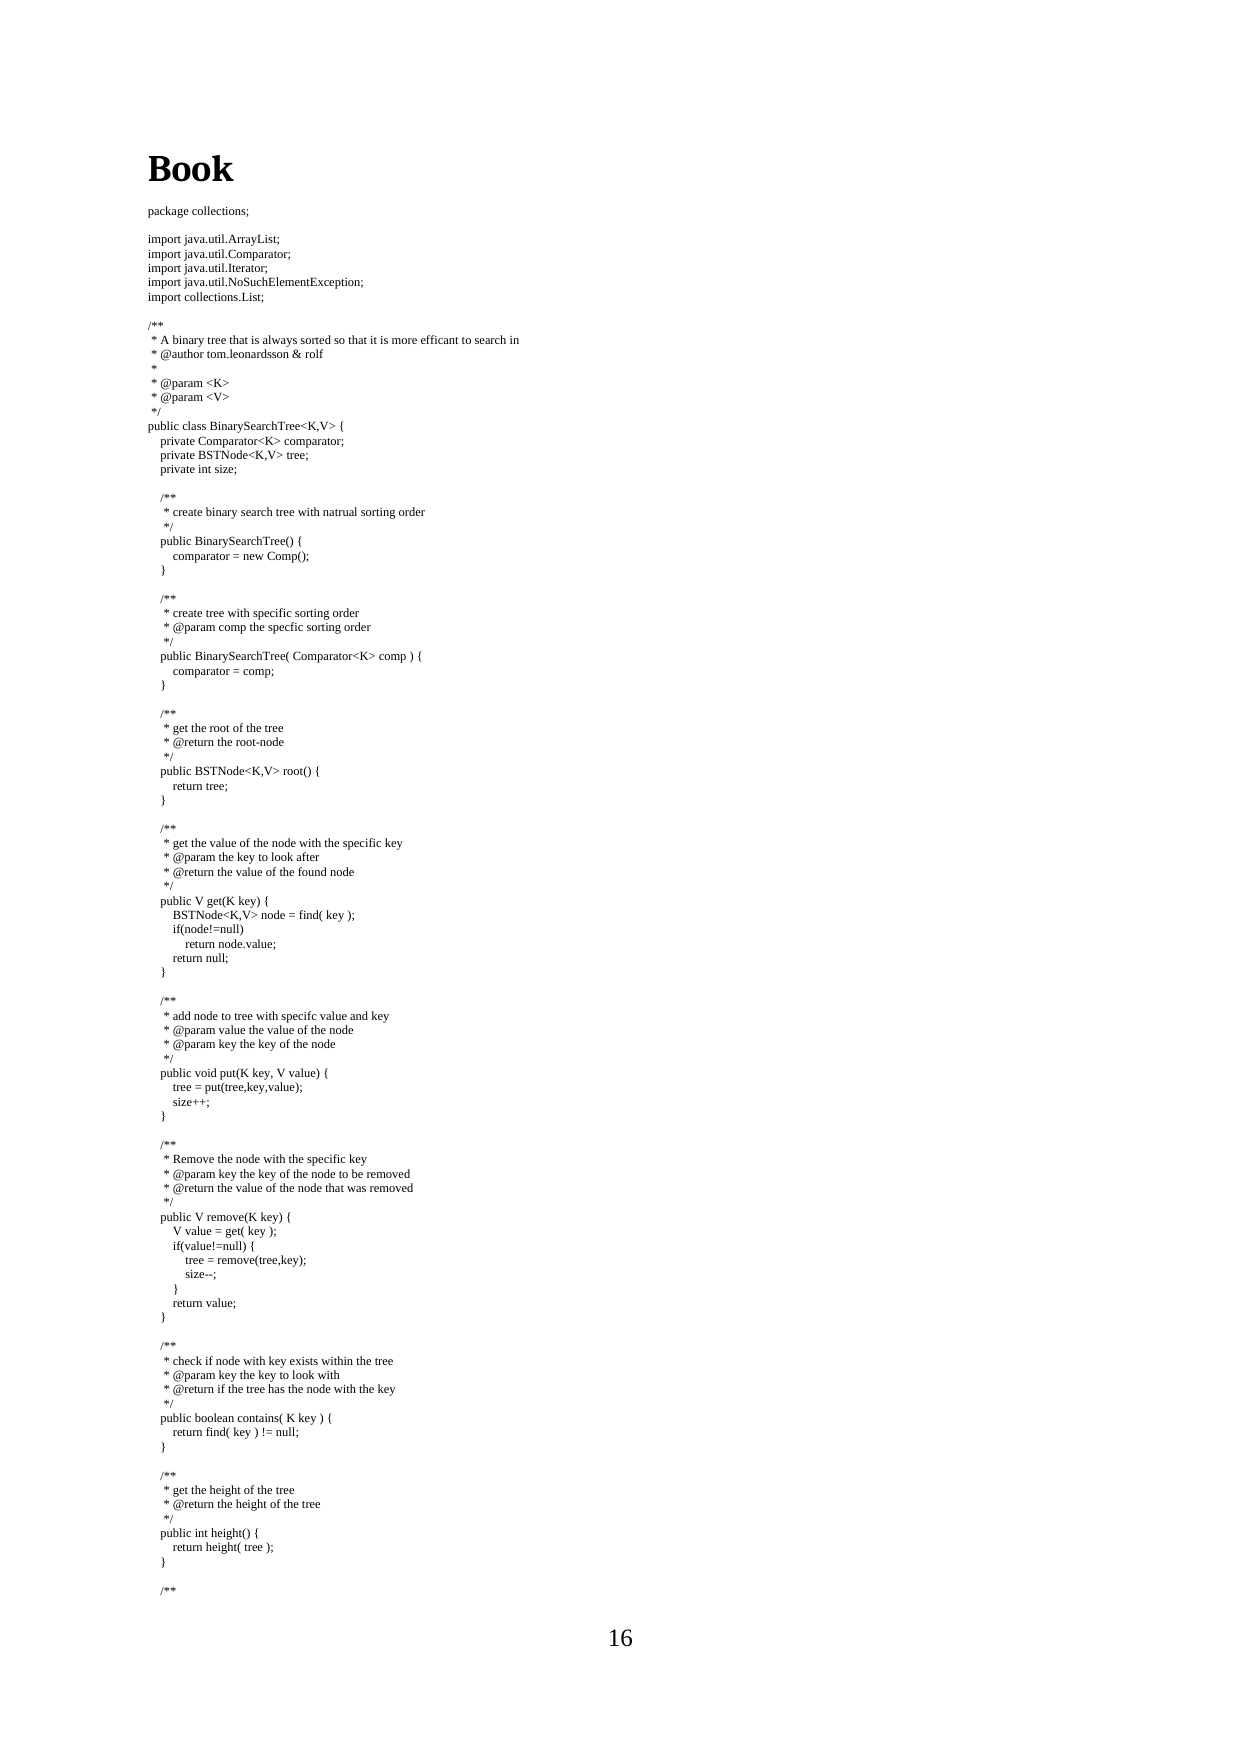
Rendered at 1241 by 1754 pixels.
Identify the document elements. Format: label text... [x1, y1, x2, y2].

text return find( key ) != null; [148, 1425, 1093, 1439]
text /** [148, 591, 1093, 606]
text * create tree with specific sorting order [148, 606, 1093, 620]
text import java.util.NoSuchElementException; [148, 275, 1093, 289]
text } [148, 1439, 1093, 1454]
text */ [148, 1396, 1093, 1411]
text BSTNode<K,V> node = find( key ); [148, 908, 1093, 922]
text */ [148, 879, 1093, 893]
text } [148, 563, 1093, 577]
text * get the value of the node with the specific key [148, 836, 1093, 850]
text private Comparator<K> comparator; [148, 433, 1093, 448]
text return height( tree ); [148, 1540, 1093, 1554]
text } [148, 1310, 1093, 1324]
text */ [148, 404, 1093, 419]
text * @return the value of the found node [148, 864, 1093, 879]
text * @author tom.leonardsson & rolf [148, 347, 1093, 361]
text public void put(K key, V value) { [148, 1066, 1093, 1080]
text return tree; [148, 778, 1093, 793]
text /** [148, 994, 1093, 1008]
text public V get(K key) { [148, 893, 1093, 908]
text /** [148, 821, 1093, 836]
subtitle Book [148, 148, 1093, 191]
text /** [148, 1339, 1093, 1353]
text */ [148, 1511, 1093, 1526]
text * @param key the key of the node to be removed [148, 1166, 1093, 1181]
text /** [148, 1583, 1093, 1598]
text * @param comp the specfic sorting order [148, 620, 1093, 634]
text /** [148, 491, 1093, 505]
text public class BinarySearchTree<K,V> { [148, 419, 1093, 433]
text import collections.List; [148, 289, 1093, 304]
text * @return the height of the tree [148, 1497, 1093, 1511]
text if(node!=null) [148, 922, 1093, 936]
text } [148, 1554, 1093, 1569]
text * A binary tree that is always sorted so that it is more efficant to search in [148, 333, 1093, 347]
text /** [148, 1138, 1093, 1152]
text */ [148, 634, 1093, 649]
text * check if node with key exists within the tree [148, 1353, 1093, 1368]
text } [148, 678, 1093, 692]
text */ [148, 519, 1093, 534]
text } [148, 793, 1093, 807]
text private int size; [148, 462, 1093, 476]
text * @return the root-node [148, 735, 1093, 749]
text size--; [148, 1267, 1093, 1281]
text * get the root of the tree [148, 721, 1093, 735]
text size++; [148, 1094, 1093, 1109]
text /** [148, 318, 1093, 333]
text comparator = comp; [148, 663, 1093, 678]
text if(value!=null) { [148, 1238, 1093, 1253]
text return node.value; [148, 936, 1093, 951]
text tree = remove(tree,key); [148, 1253, 1093, 1267]
text public BinarySearchTree() { [148, 534, 1093, 548]
text * @param key the key of the node [148, 1037, 1093, 1051]
text public int height() { [148, 1526, 1093, 1540]
text * @param value the value of the node [148, 1023, 1093, 1037]
text * @param key the key to look with [148, 1368, 1093, 1382]
text * Remove the node with the specific key [148, 1152, 1093, 1166]
text public boolean contains( K key ) { [148, 1411, 1093, 1425]
text /** [148, 1468, 1093, 1483]
text * @return if the tree has the node with the key [148, 1382, 1093, 1396]
text * create binary search tree with natrual sorting order [148, 505, 1093, 519]
text comparator = new Comp(); [148, 548, 1093, 563]
text } [148, 965, 1093, 979]
text /** [148, 706, 1093, 721]
text public V remove(K key) { [148, 1209, 1093, 1224]
text package collections; [148, 203, 1093, 218]
text return null; [148, 951, 1093, 965]
text * @return the value of the node that was removed [148, 1181, 1093, 1195]
text private BSTNode<K,V> tree; [148, 448, 1093, 462]
text return value; [148, 1296, 1093, 1310]
text public BSTNode<K,V> root() { [148, 764, 1093, 778]
text * @param the key to look after [148, 850, 1093, 864]
text * @param <V> [148, 390, 1093, 404]
text import java.util.Iterator; [148, 261, 1093, 275]
text */ [148, 1051, 1093, 1066]
text * @param <K> [148, 376, 1093, 390]
text V value = get( key ); [148, 1224, 1093, 1238]
text import java.util.Comparator; [148, 246, 1093, 261]
text * add node to tree with specifc value and key [148, 1008, 1093, 1023]
text } [148, 1109, 1093, 1123]
text } [148, 1281, 1093, 1296]
text tree = put(tree,key,value); [148, 1080, 1093, 1094]
text */ [148, 1195, 1093, 1209]
text import java.util.ArrayList; [148, 232, 1093, 246]
text public BinarySearchTree( Comparator<K> comp ) { [148, 649, 1093, 663]
text */ [148, 749, 1093, 764]
text * [148, 361, 1093, 376]
text * get the height of the tree [148, 1483, 1093, 1497]
